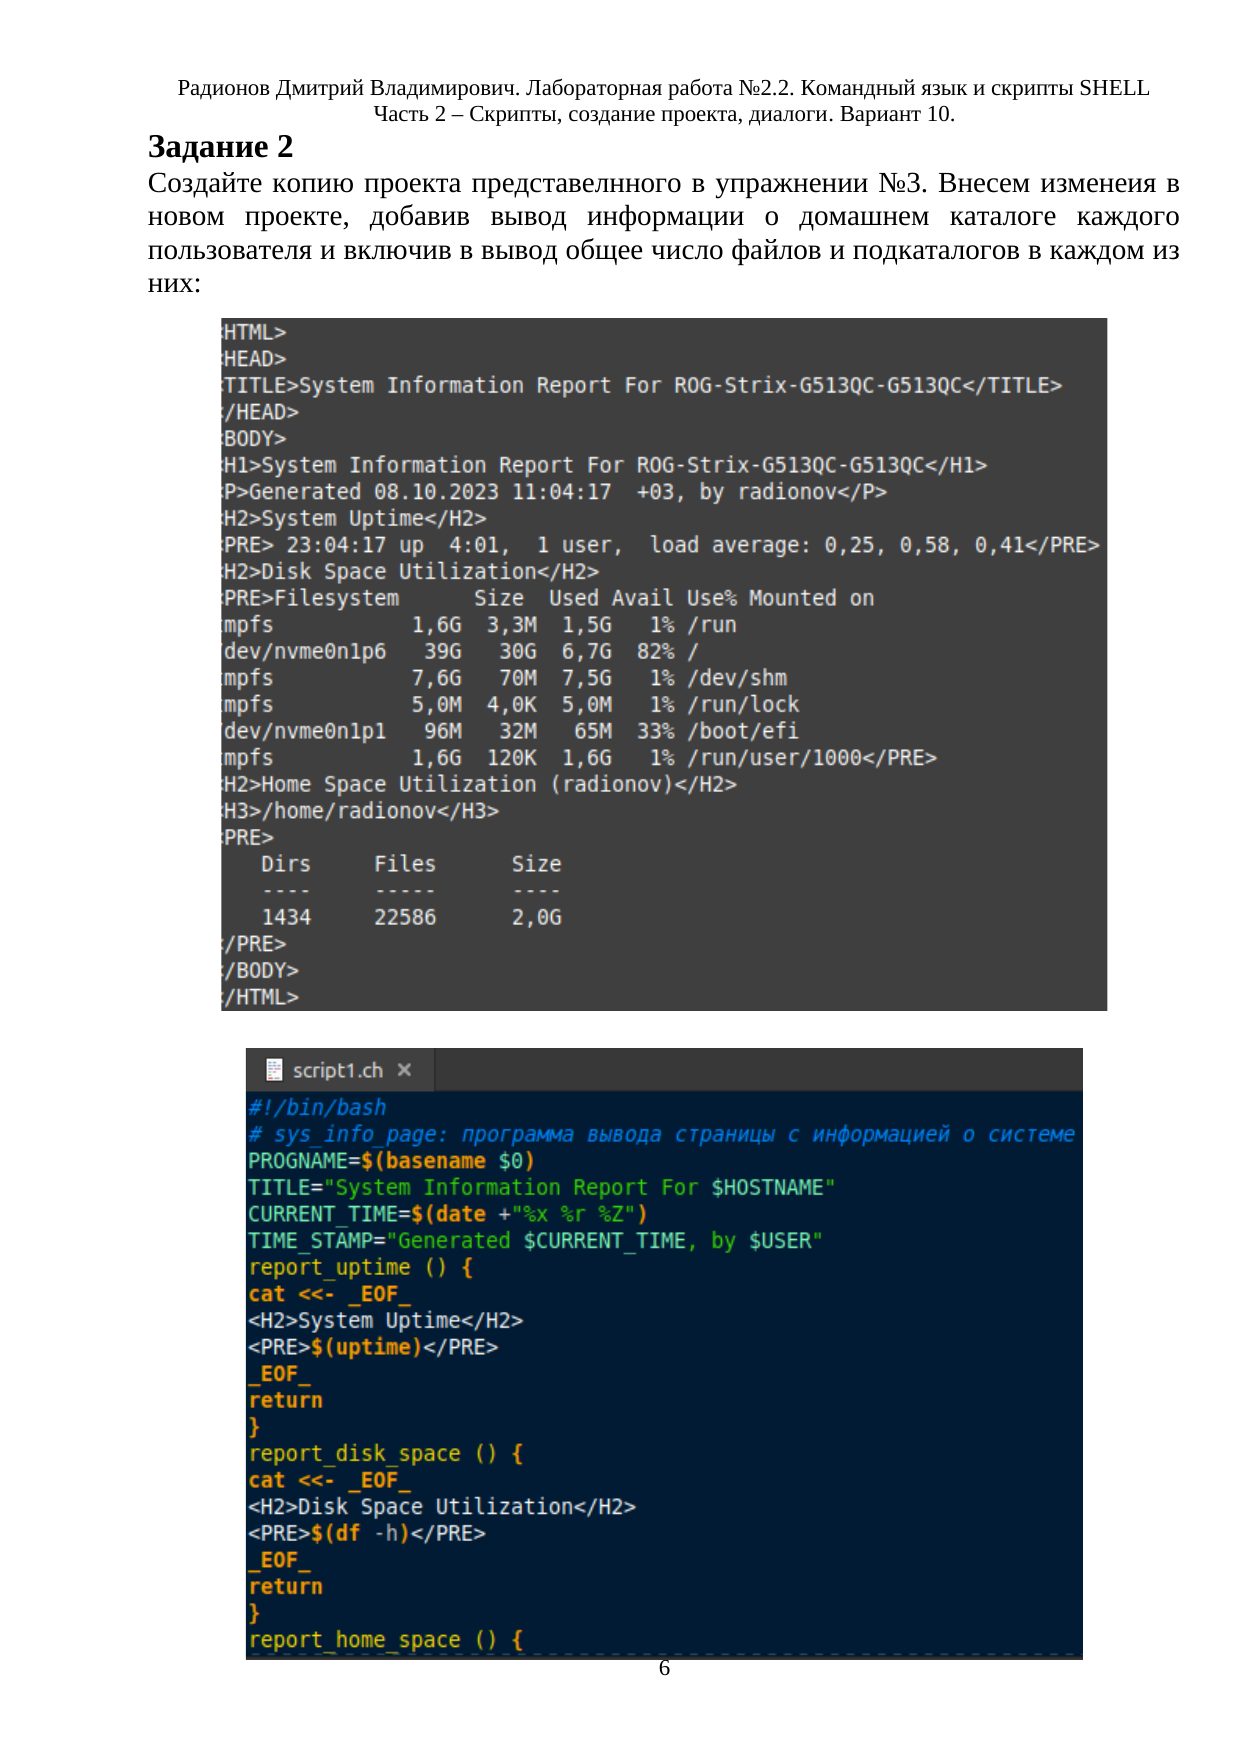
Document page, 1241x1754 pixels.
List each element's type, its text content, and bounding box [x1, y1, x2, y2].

text Создайте копию проекта представелнного в упражнении №3. Внесем изменеия в новом проекте, добавив вывод информации о домашнем каталоге каждого пользователя и включив в вывод общее число файлов и подкаталогов в каждом из них: [148, 165, 1181, 299]
picture [245, 1048, 1083, 1660]
text Задание 2 [148, 127, 1181, 165]
picture [221, 318, 1108, 1011]
